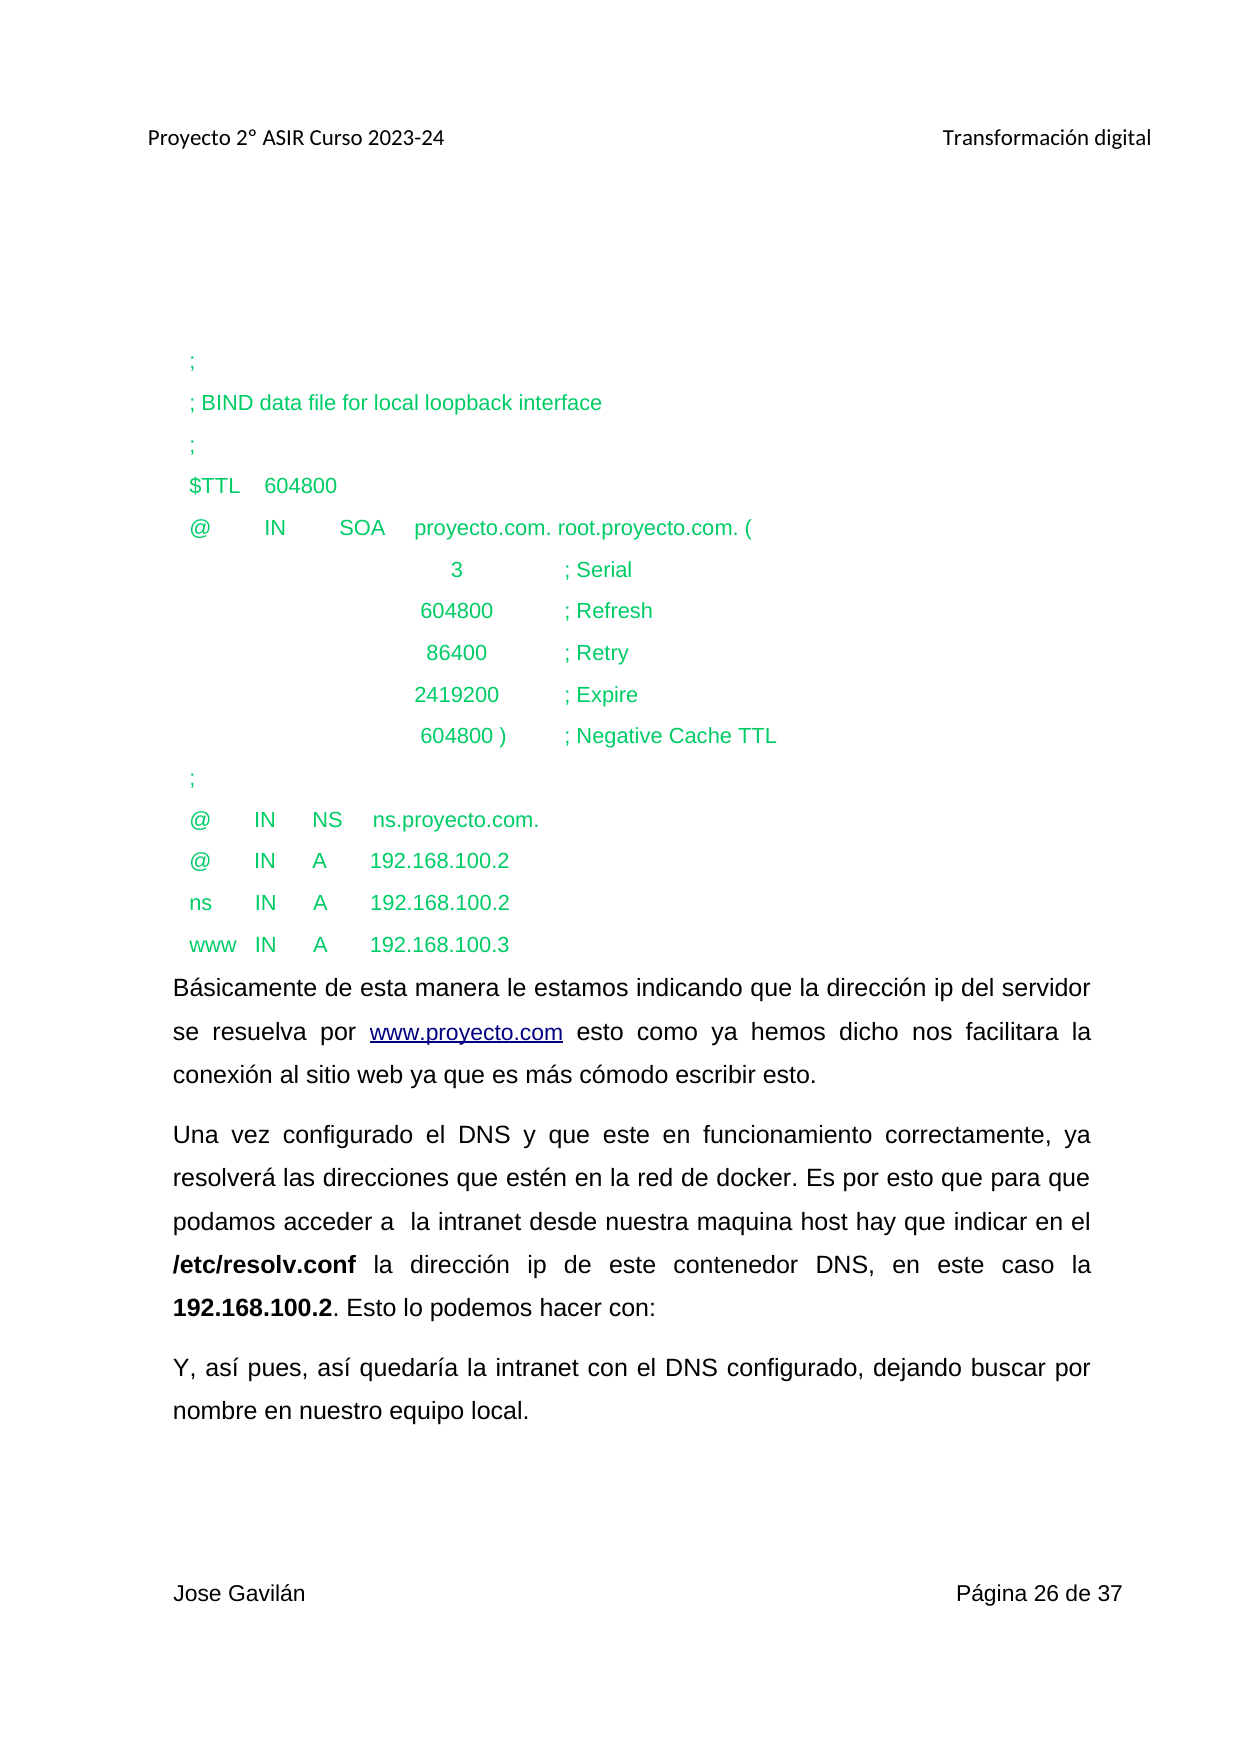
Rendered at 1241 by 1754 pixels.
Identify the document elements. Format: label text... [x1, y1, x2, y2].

text ; [189, 348, 1093, 373]
text ; [189, 432, 1093, 457]
text 604800 ) ; Negative Cache TTL [189, 723, 1093, 748]
text ; [189, 765, 1093, 790]
text 2419200 ; Expire [189, 682, 1093, 707]
text ; BIND data file for local loopback interface [189, 390, 1093, 415]
text ns IN A 192.168.100.2 [189, 890, 1093, 915]
text 604800 ; Refresh [189, 598, 1093, 623]
text 86400 ; Retry [189, 640, 1093, 665]
text @ IN SOA proyecto.com. root.proyecto.com. ( [189, 515, 1093, 540]
text Y, así pues, así quedaría la intranet con el DNS configurado, dejando buscar por nombre en nuestro equipo local. [173, 1353, 1092, 1425]
text www IN A 192.168.100.3 [189, 932, 1093, 957]
text @ IN A 192.168.100.2 [189, 848, 1093, 873]
text $TTL 604800 [189, 473, 1093, 498]
text Una vez configurado el DNS y que este en funcionamiento correctamente, ya resolverá las direcciones que estén en la red de docker. Es por esto que para que podamos acceder a la intranet desde nuestra maquina host hay que indicar en el /etc/resolv.conf la dirección ip de este contenedor DNS, en este caso la 192.168.100.2. Esto lo podemos hacer con: [173, 1120, 1092, 1322]
text @ IN NS ns.proyecto.com. [189, 807, 1093, 832]
text 3 ; Serial [189, 557, 1093, 582]
text Básicamente de esta manera le estamos indicando que la dirección ip del servidor se resuelva por www.proyecto.com esto como ya hemos dicho nos facilitara la conexión al sitio web ya que es más cómodo escribir esto. [173, 973, 1092, 1089]
